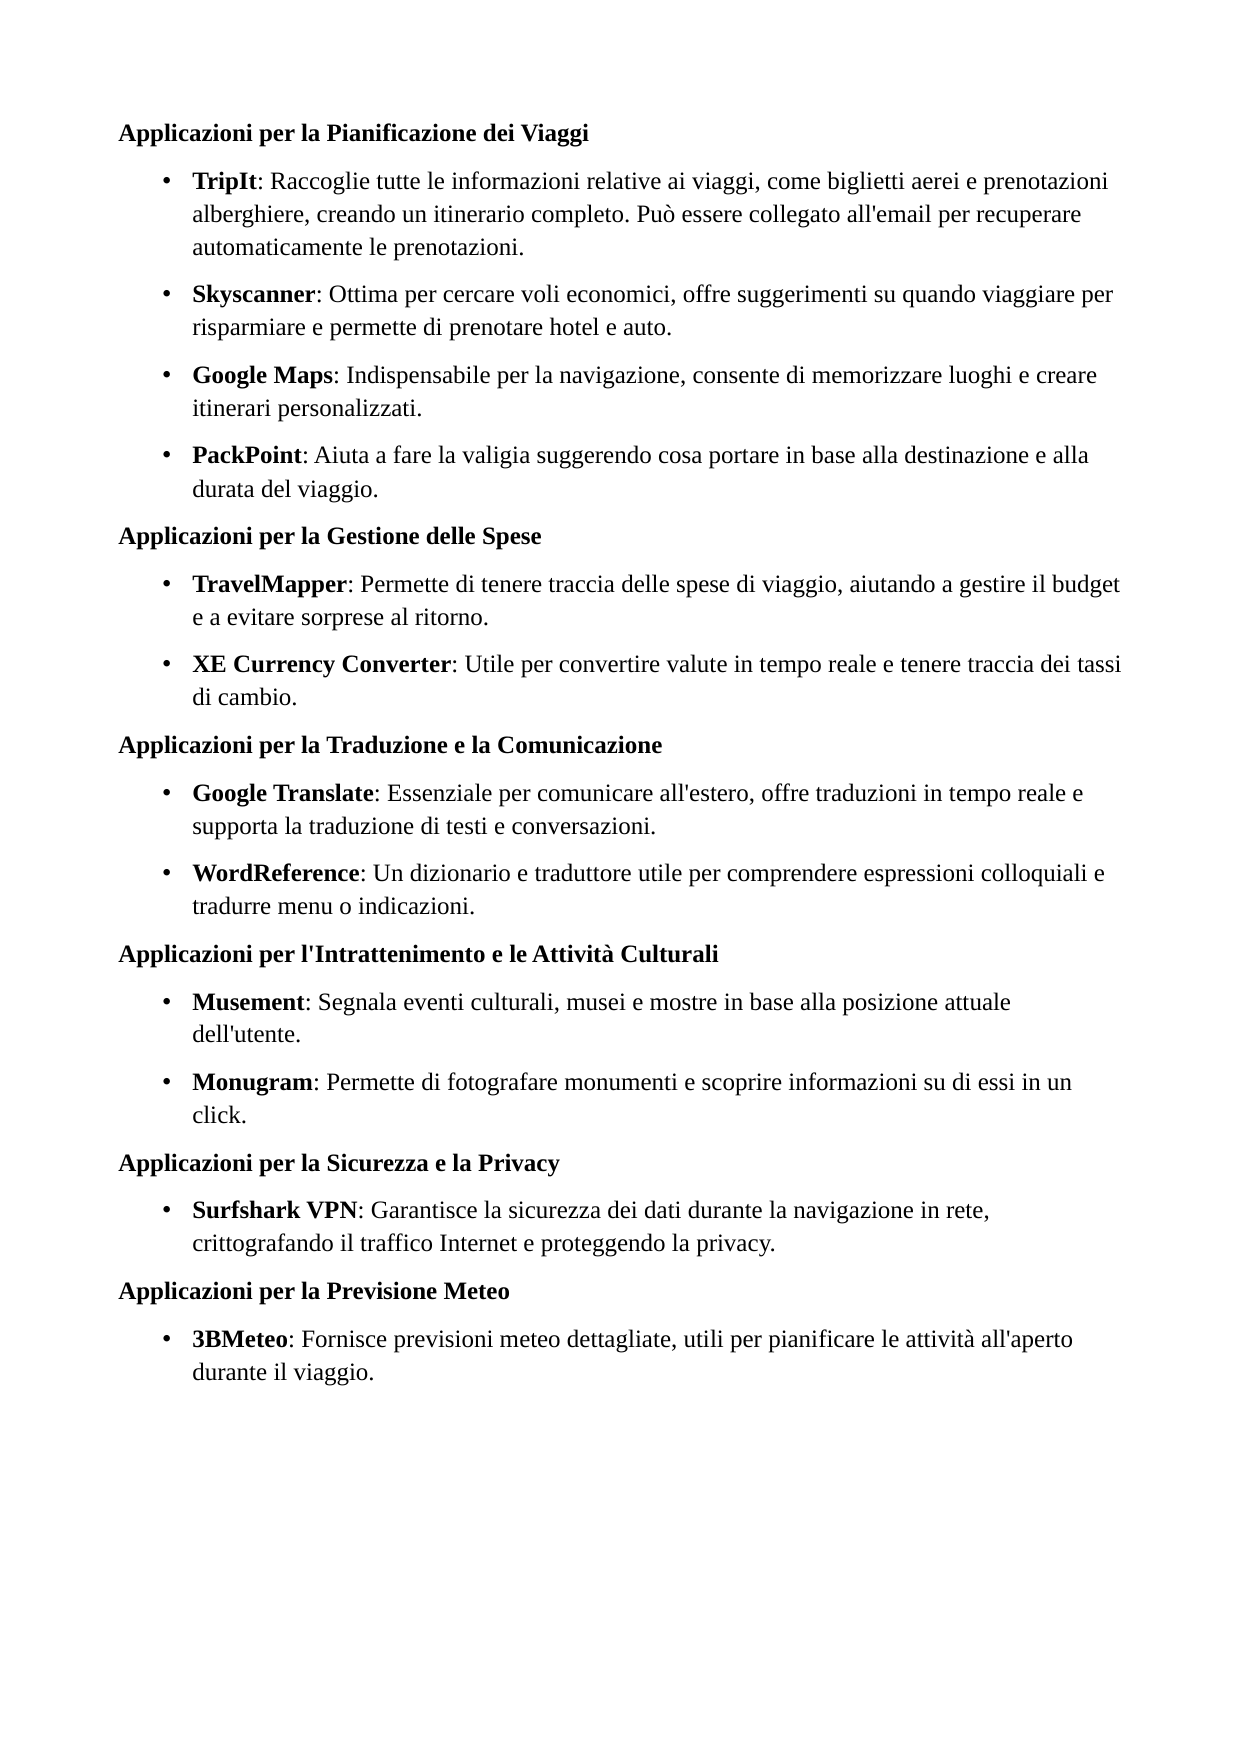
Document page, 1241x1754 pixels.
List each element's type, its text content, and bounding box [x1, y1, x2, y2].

list Google Maps: Indispensabile per la navigazione, consente di memorizzare luoghi e creare itinerari personalizzati. [162, 360, 1122, 422]
list Musement: Segnala eventi culturali, musei e mostre in base alla posizione attuale dell'utente. [162, 987, 1122, 1048]
text Applicazioni per l'Intrattenimento e le Attività Culturali [118, 939, 1122, 968]
text Applicazioni per la Traduzione e la Comunicazione [118, 730, 1122, 759]
list XE Currency Converter: Utile per convertire valute in tempo reale e tenere traccia dei tassi di cambio. [162, 649, 1122, 711]
list TripIt: Raccoglie tutte le informazioni relative ai viaggi, come biglietti aerei e prenotazioni alberghiere, creando un itinerario completo. Può essere collegato all'email per recuperare automaticamente le prenotazioni. [162, 166, 1122, 261]
text Applicazioni per la Gestione delle Spese [118, 521, 1122, 550]
text Applicazioni per la Pianificazione dei Viaggi [118, 118, 1122, 147]
list PackPoint: Aiuta a fare la valigia suggerendo cosa portare in base alla destinazione e alla durata del viaggio. [162, 441, 1122, 502]
list TravelMapper: Permette di tenere traccia delle spese di viaggio, aiutando a gestire il budget e a evitare sorprese al ritorno. [162, 569, 1122, 631]
list Surfshark VPN: Garantisce la sicurezza dei dati durante la navigazione in rete, crittografando il traffico Internet e proteggendo la privacy. [162, 1195, 1122, 1257]
list Google Translate: Essenziale per comunicare all'estero, offre traduzioni in tempo reale e supporta la traduzione di testi e conversazioni. [162, 778, 1122, 839]
list Skyscanner: Ottima per cercare voli economici, offre suggerimenti su quando viaggiare per risparmiare e permette di prenotare hotel e auto. [162, 279, 1122, 341]
list 3BMeteo: Fornisce previsioni meteo dettagliate, utili per pianificare le attività all'aperto durante il viaggio. [162, 1324, 1122, 1385]
list WordReference: Un dizionario e traduttore utile per comprendere espressioni colloquiali e tradurre menu o indicazioni. [162, 858, 1122, 920]
text Applicazioni per la Sicurezza e la Privacy [118, 1148, 1122, 1177]
list Monugram: Permette di fotografare monumenti e scoprire informazioni su di essi in un click. [162, 1067, 1122, 1129]
text Applicazioni per la Previsione Meteo [118, 1276, 1122, 1305]
